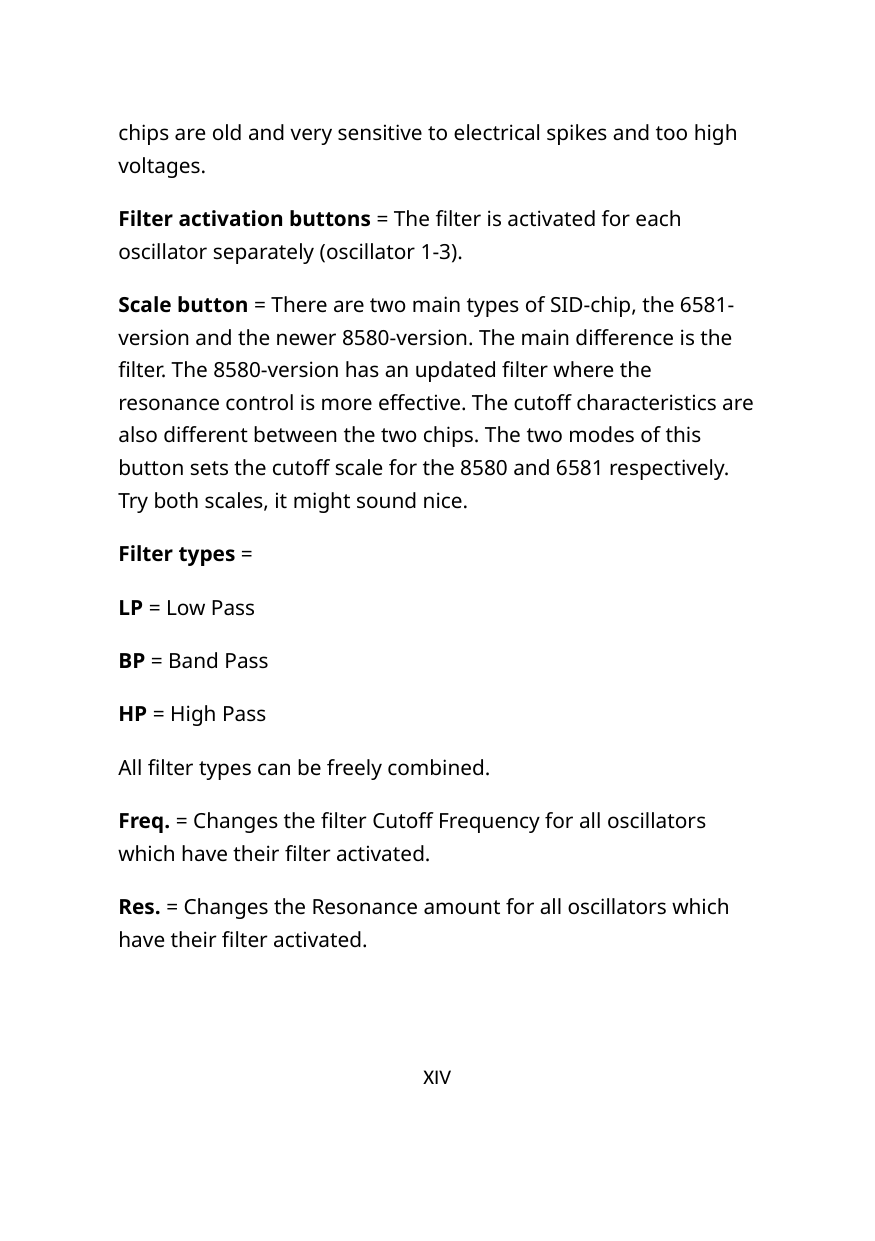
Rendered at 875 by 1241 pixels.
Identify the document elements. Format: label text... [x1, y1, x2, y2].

text chips are old and very sensitive to electrical spikes and too high voltages. [118, 118, 756, 179]
text Scale button = There are two main types of SID-chip, the 6581-version and the newer 8580-version. The main difference is the filter. The 8580-version has an updated filter where the resonance control is more effective. The cutoff characteristics are also different between the two chips. The two modes of this button sets the cutoff scale for the 8580 and 6581 respectively. Try both scales, it might sound nice. [118, 290, 756, 514]
text Filter activation buttons = The filter is activated for each oscillator separately (oscillator 1-3). [118, 204, 756, 265]
text Res. = Changes the Resonance amount for all oscillators which have their filter activated. [118, 892, 756, 953]
text LP = Low Pass [118, 593, 756, 621]
text BP = Band Pass [118, 646, 756, 674]
text HP = High Pass [118, 699, 756, 728]
text Filter types = [118, 539, 756, 568]
text All filter types can be freely combined. [118, 753, 756, 781]
text Freq. = Changes the filter Cutoff Frequency for all oscillators which have their filter activated. [118, 806, 756, 867]
